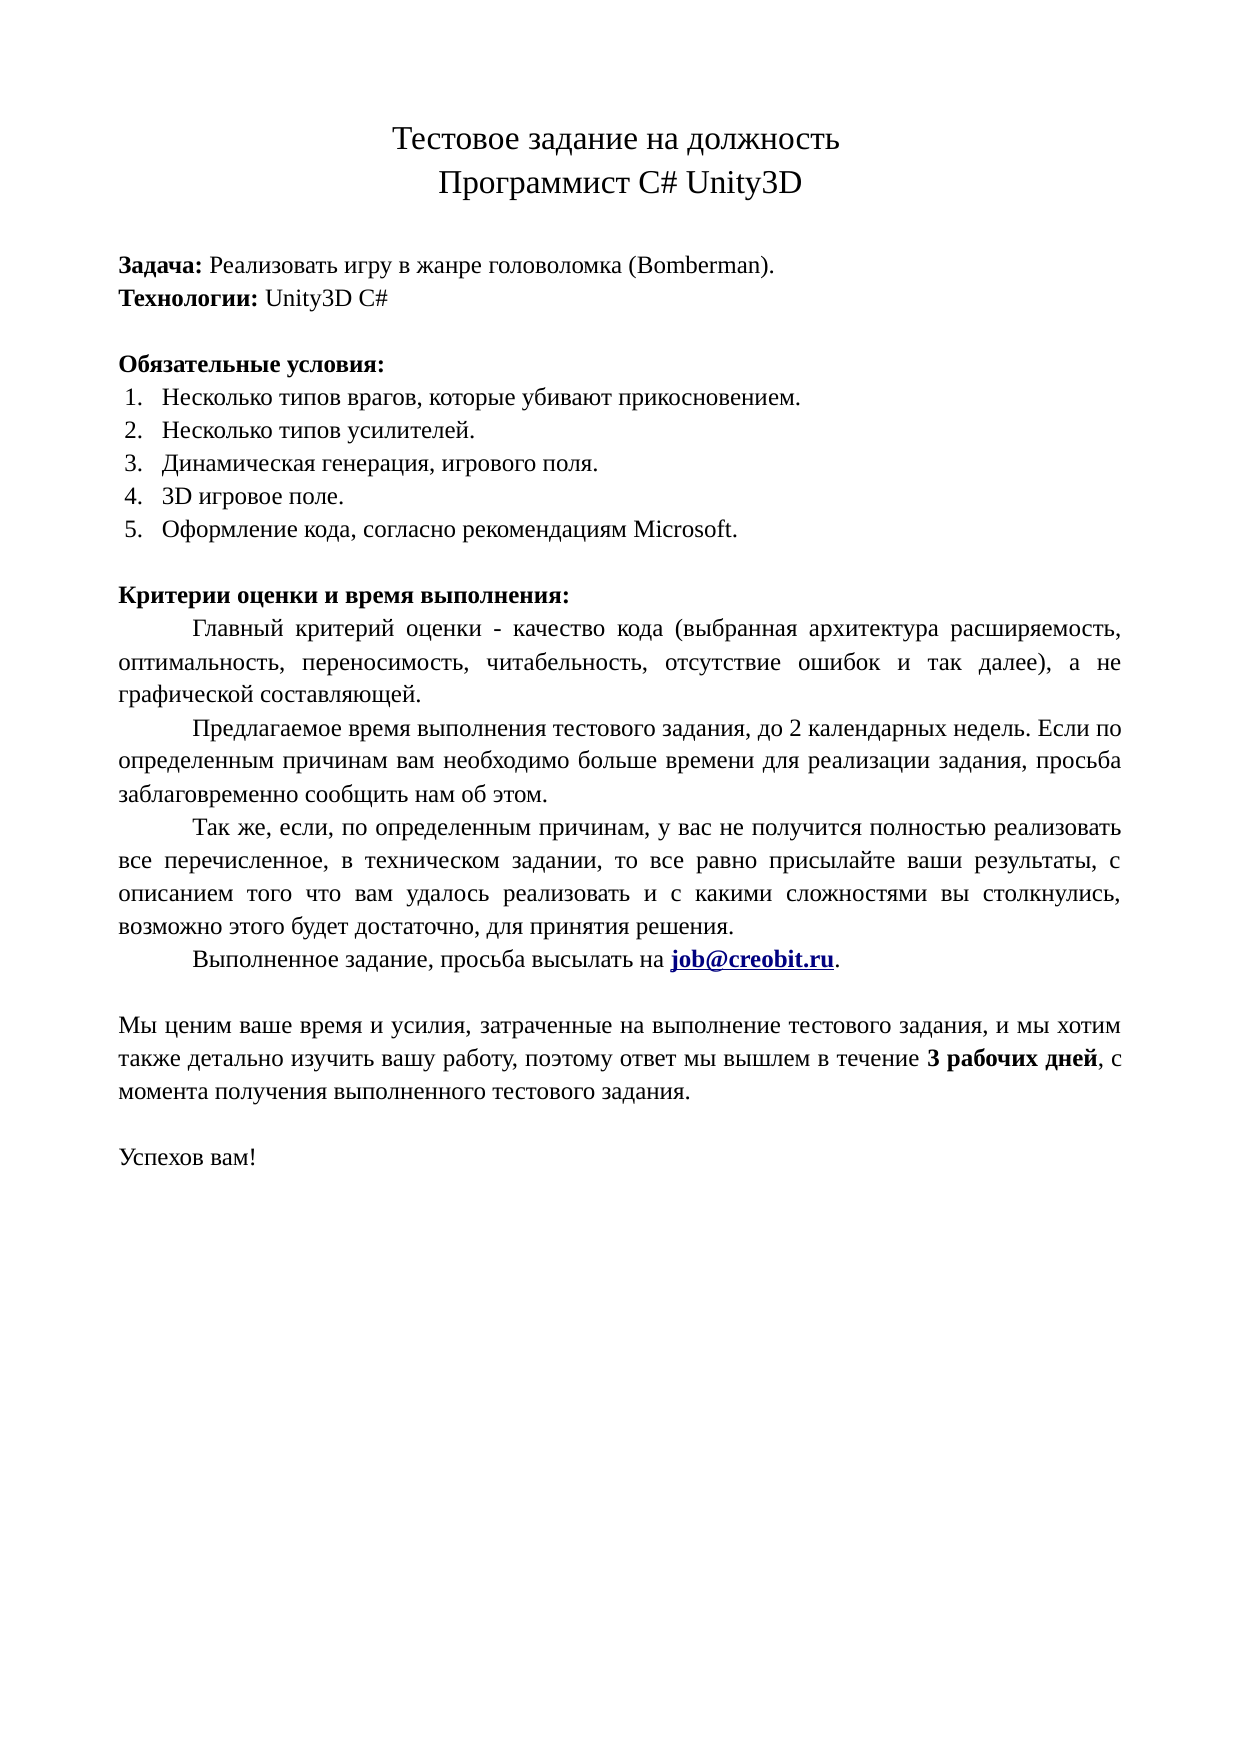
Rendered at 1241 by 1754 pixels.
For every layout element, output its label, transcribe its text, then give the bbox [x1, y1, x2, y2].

list Динамическая генерация, игрового поля. [124, 448, 1122, 477]
list 3D игровое поле. [124, 481, 1122, 510]
text Программист С# Unity3D [118, 162, 1122, 201]
text Успехов вам! [118, 1142, 1122, 1171]
text Выполненное задание, просьба высылать на job@creobit.ru. [118, 944, 1122, 972]
text Тестовое задание на должность [118, 118, 1122, 156]
text Задача: Реализовать игру в жанре головоломка (Bomberman). [118, 250, 1122, 279]
list Несколько типов усилителей. [124, 415, 1122, 444]
list Несколько типов врагов, которые убивают прикосновением. [124, 382, 1122, 411]
text Главный критерий оценки - качество кода (выбранная архитектура расширяемость, оптимальность, переносимость, читабельность, отсутствие ошибок и так далее), а не графической составляющей. [118, 613, 1122, 708]
text Предлагаемое время выполнения тестового задания, до 2 календарных недель. Если по определенным причинам вам необходимо больше времени для реализации задания, просьба заблаговременно сообщить нам об этом. [118, 713, 1122, 807]
text Так же, если, по определенным причинам, у вас не получится полностью реализовать все перечисленное, в техническом задании, то все равно присылайте ваши результаты, с описанием того что вам удалось реализовать и с какими сложностями вы столкнулись, возможно этого будет достаточно, для принятия решения. [118, 812, 1122, 939]
text Критерии оценки и время выполнения: [118, 581, 1122, 609]
text Мы ценим ваше время и усилия, затраченные на выполнение тестового задания, и мы хотим также детально изучить вашу работу, поэтому ответ мы вышлем в течение 3 рабочих дней, с момента получения выполненного тестового задания. [118, 1010, 1122, 1104]
text Технологии: Unity3D C# [118, 283, 1122, 312]
list Оформление кода, согласно рекомендациям Мicrosoft. [124, 514, 1122, 543]
text Обязательные условия: [118, 349, 1122, 378]
